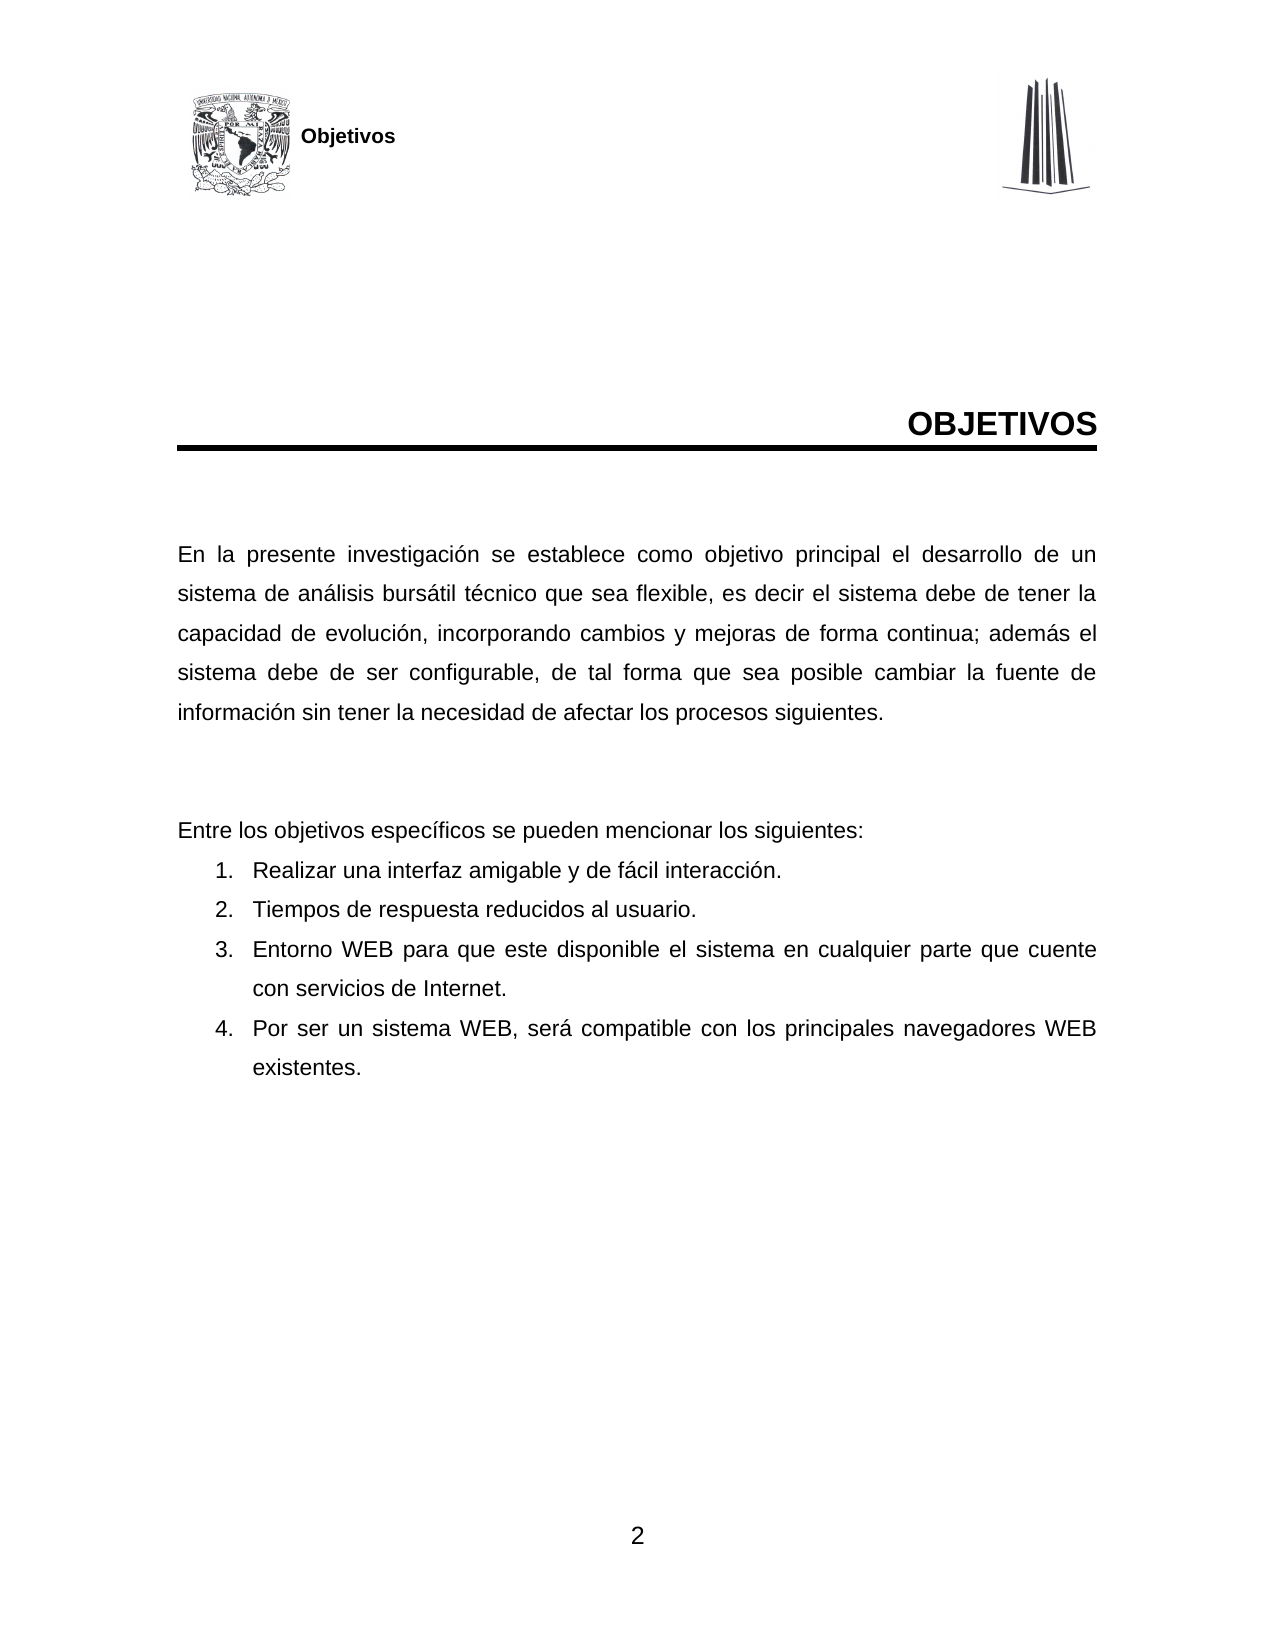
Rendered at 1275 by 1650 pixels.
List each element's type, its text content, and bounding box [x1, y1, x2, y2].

picture [996, 72, 1097, 200]
list Por ser un sistema WEB, será compatible con los principales navegadores WEB existentes. [215, 1014, 1098, 1080]
list Realizar una interfaz amigable y de fácil interacción. [215, 857, 1098, 883]
text OBJETIVOS [177, 404, 1098, 443]
text En la presente investigación se establece como objetivo principal el desarrollo de un sistema de análisis bursátil técnico que sea flexible, es decir el sistema debe de tener la capacidad de evolución, incorporando cambios y mejoras de forma continua; además el sistema debe de ser configurable, de tal forma que sea posible cambiar la fuente de información sin tener la necesidad de afectar los procesos siguientes. [177, 541, 1098, 725]
list Tiempos de respuesta reducidos al usuario. [215, 896, 1098, 922]
text Entre los objetivos específicos se pueden mencionar los siguientes: [177, 817, 1098, 843]
list Entorno WEB para que este disponible el sistema en cualquier parte que cuente con servicios de Internet. [215, 936, 1098, 1001]
